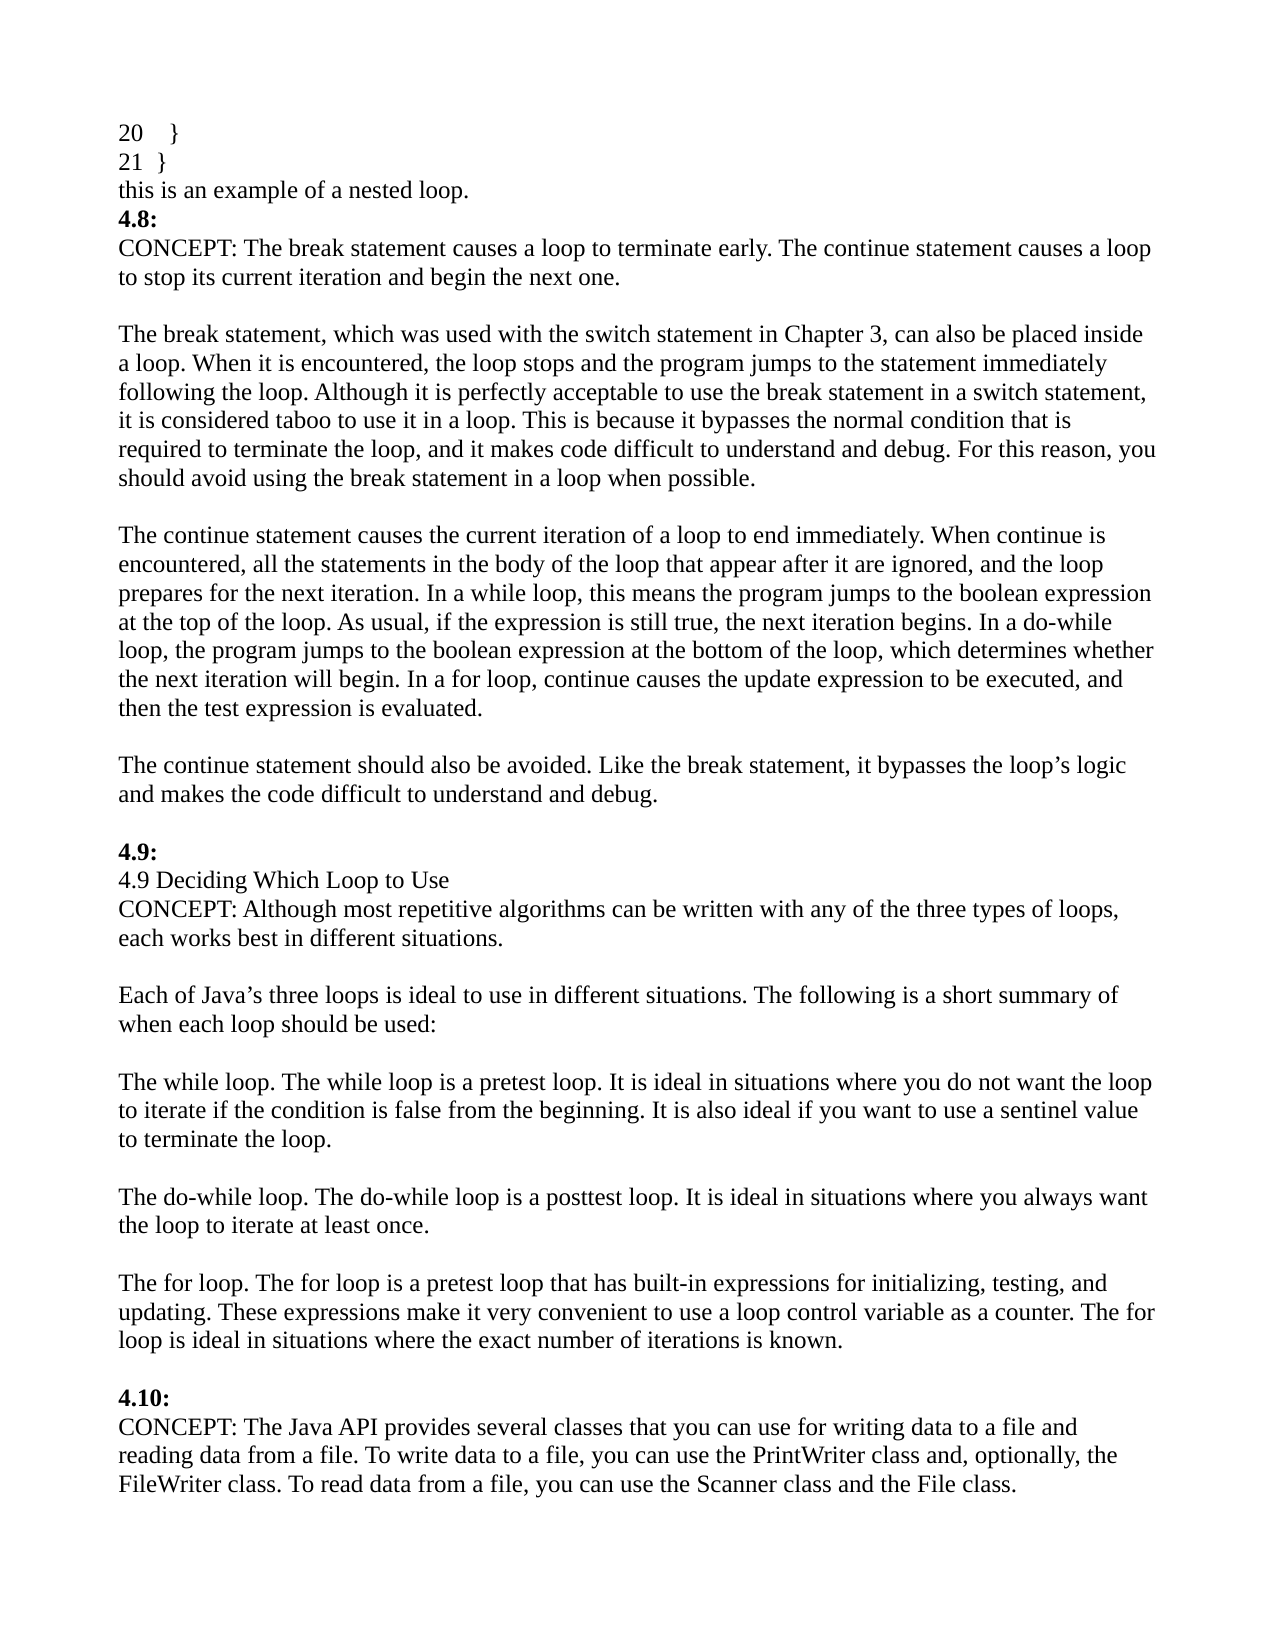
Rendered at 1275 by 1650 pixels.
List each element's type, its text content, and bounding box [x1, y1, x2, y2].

text The continue statement causes the current iteration of a loop to end immediately. When continue is encountered, all the statements in the body of the loop that appear after it are ignored, and the loop prepares for the next iteration. In a while loop, this means the program jumps to the boolean expression at the top of the loop. As usual, if the expression is still true, the next iteration begins. In a do-while loop, the program jumps to the boolean expression at the bottom of the loop, which determines whether the next iteration will begin. In a for loop, continue causes the update expression to be executed, and then the test expression is evaluated. [118, 521, 1157, 722]
text 4.10: [118, 1383, 1157, 1412]
text The break statement, which was used with the switch statement in Chapter 3, can also be placed inside a loop. When it is encountered, the loop stops and the program jumps to the statement immediately following the loop. Although it is perfectly acceptable to use the break statement in a switch statement, it is considered taboo to use it in a loop. This is because it bypasses the normal condition that is required to terminate the loop, and it makes code difficult to understand and debug. For this reason, you should avoid using the break statement in a loop when possible. [118, 319, 1157, 492]
text 4.8: [118, 204, 1157, 233]
text 4.9: [118, 837, 1157, 866]
text The for loop. The for loop is a pretest loop that has built-in expressions for initializing, testing, and updating. These expressions make it very convenient to use a loop control variable as a counter. The for loop is ideal in situations where the exact number of iterations is known. [118, 1268, 1157, 1354]
text 21 } [118, 147, 1157, 176]
text 4.9 Deciding Which Loop to Use [118, 866, 1157, 894]
text 20 } [118, 118, 1157, 147]
text CONCEPT: The break statement causes a loop to terminate early. The continue statement causes a loop to stop its current iteration and begin the next one. [118, 233, 1157, 291]
text Each of Java’s three loops is ideal to use in different situations. The following is a short summary of when each loop should be used: [118, 981, 1157, 1038]
text The do-while loop. The do-while loop is a posttest loop. It is ideal in situations where you always want the loop to iterate at least once. [118, 1182, 1157, 1239]
text CONCEPT: Although most repetitive algorithms can be written with any of the three types of loops, each works best in different situations. [118, 894, 1157, 952]
text this is an example of a nested loop. [118, 176, 1157, 204]
text CONCEPT: The Java API provides several classes that you can use for writing data to a file and reading data from a file. To write data to a file, you can use the PrintWriter class and, optionally, the FileWriter class. To read data from a file, you can use the Scanner class and the File class. [118, 1412, 1157, 1498]
text The continue statement should also be avoided. Like the break statement, it bypasses the loop’s logic and makes the code difficult to understand and debug. [118, 751, 1157, 808]
text The while loop. The while loop is a pretest loop. It is ideal in situations where you do not want the loop to iterate if the condition is false from the beginning. It is also ideal if you want to use a sentinel value to terminate the loop. [118, 1067, 1157, 1153]
